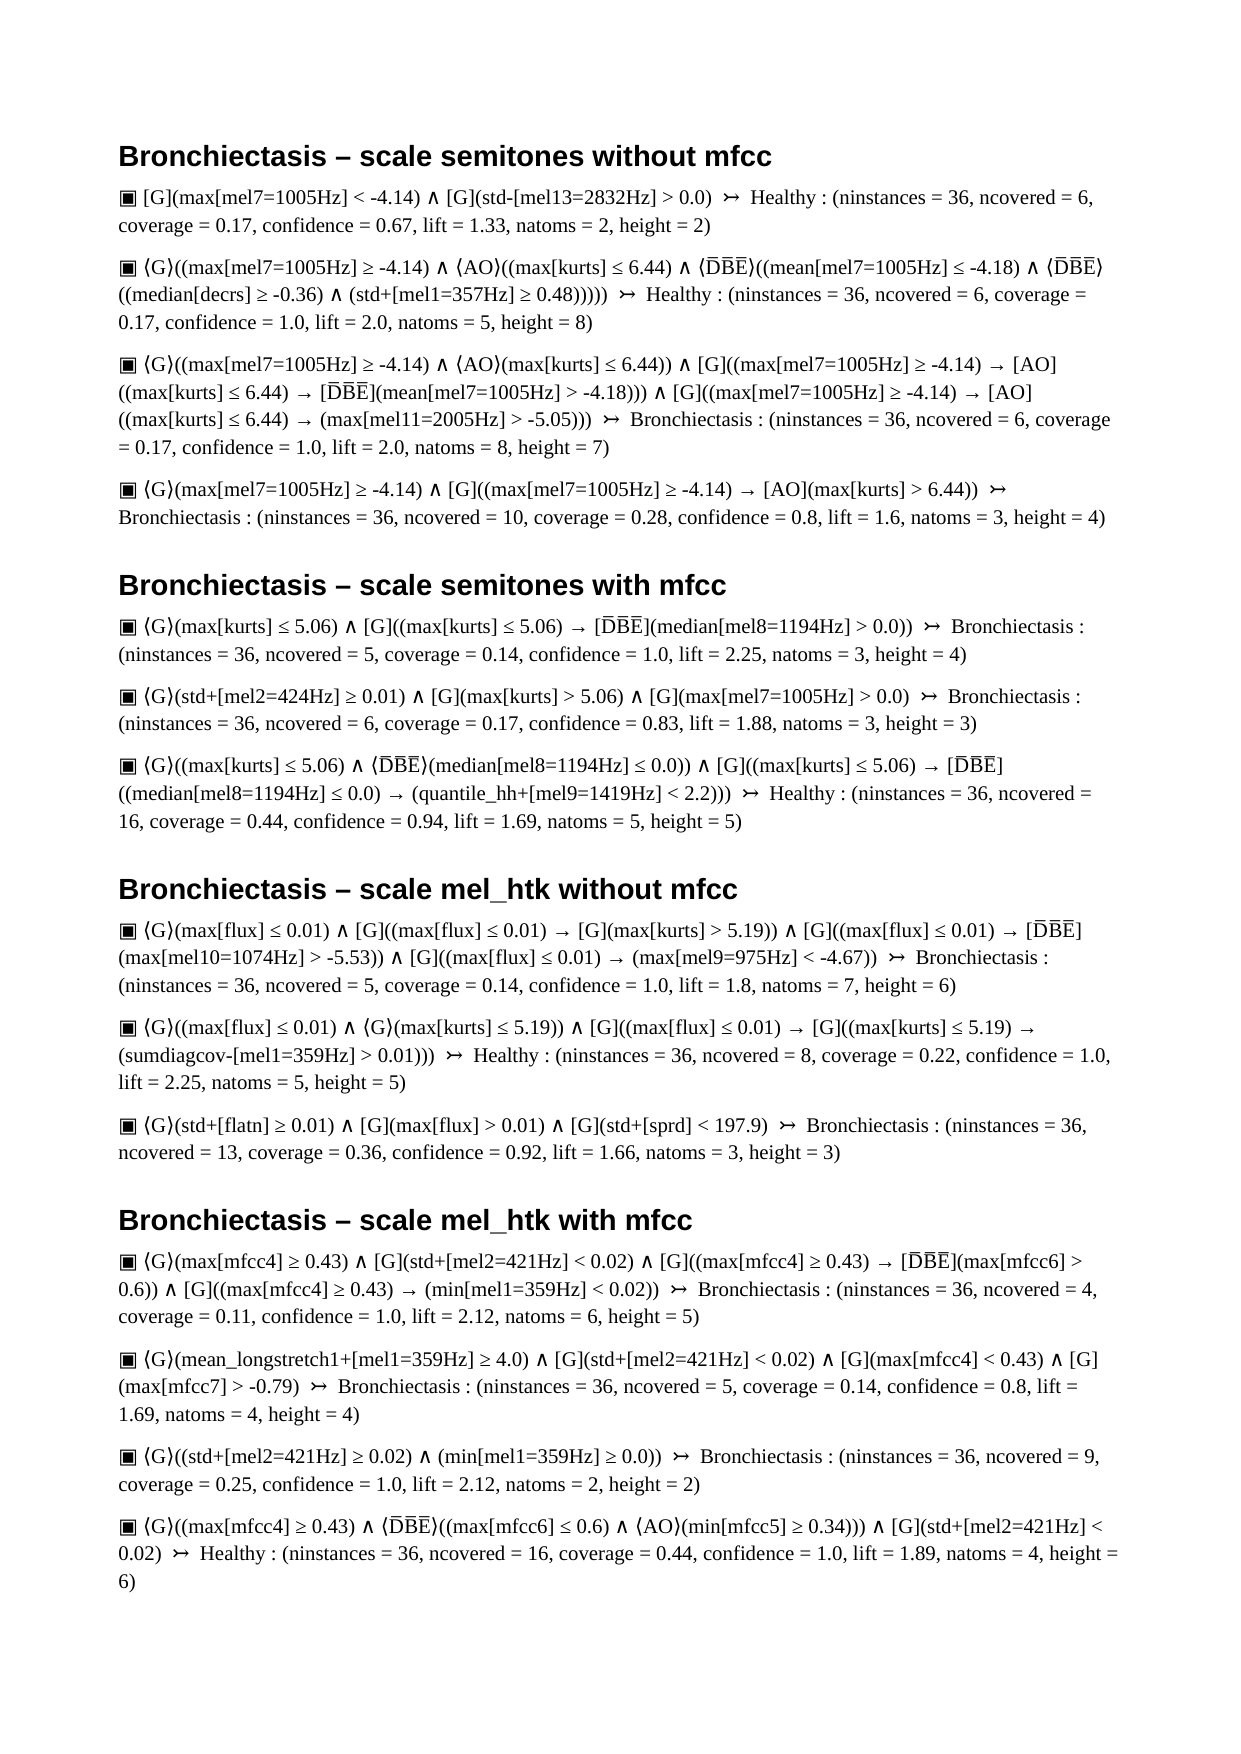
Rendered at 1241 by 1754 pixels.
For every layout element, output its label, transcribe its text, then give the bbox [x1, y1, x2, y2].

text ▣ ⟨G⟩(std+[flatn] ≥ 0.01) ∧ [G](max[flux] > 0.01) ∧ [G](std+[sprd] < 197.9) ↣ Bronchiectasis : (ninstances = 36, ncovered = 13, coverage = 0.36, confidence = 0.92, lift = 1.66, natoms = 3, height = 3) [118, 1112, 1122, 1164]
text ▣ ⟨G⟩(max[mel7=1005Hz] ≥ -4.14) ∧ [G]((max[mel7=1005Hz] ≥ -4.14) → [AO](max[kurts] > 6.44)) ↣ Bronchiectasis : (ninstances = 36, ncovered = 10, coverage = 0.28, confidence = 0.8, lift = 1.6, natoms = 3, height = 4) [118, 477, 1122, 529]
text ▣ ⟨G⟩(max[mfcc4] ≥ 0.43) ∧ [G](std+[mel2=421Hz] < 0.02) ∧ [G]((max[mfcc4] ≥ 0.43) → [D̅B̅E̅](max[mfcc6] > 0.6)) ∧ [G]((max[mfcc4] ≥ 0.43) → (min[mel1=359Hz] < 0.02)) ↣ Bronchiectasis : (ninstances = 36, ncovered = 4, coverage = 0.11, confidence = 1.0, lift = 2.12, natoms = 6, height = 5) [118, 1249, 1122, 1328]
subtitle Bronchiectasis – scale semitones without mfcc [118, 139, 1122, 172]
text ▣ ⟨G⟩(max[kurts] ≤ 5.06) ∧ [G]((max[kurts] ≤ 5.06) → [D̅B̅E̅](median[mel8=1194Hz] > 0.0)) ↣ Bronchiectasis : (ninstances = 36, ncovered = 5, coverage = 0.14, confidence = 1.0, lift = 2.25, natoms = 3, height = 4) [118, 614, 1122, 666]
text ▣ [G](max[mel7=1005Hz] < -4.14) ∧ [G](std-[mel13=2832Hz] > 0.0) ↣ Healthy : (ninstances = 36, ncovered = 6, coverage = 0.17, confidence = 0.67, lift = 1.33, natoms = 2, height = 2) [118, 185, 1122, 237]
text ▣ ⟨G⟩((max[mfcc4] ≥ 0.43) ∧ ⟨D̅B̅E̅⟩((max[mfcc6] ≤ 0.6) ∧ ⟨AO⟩(min[mfcc5] ≥ 0.34))) ∧ [G](std+[mel2=421Hz] < 0.02) ↣ Healthy : (ninstances = 36, ncovered = 16, coverage = 0.44, confidence = 1.0, lift = 1.89, natoms = 4, height = 6) [118, 1514, 1122, 1593]
text ▣ ⟨G⟩(max[flux] ≤ 0.01) ∧ [G]((max[flux] ≤ 0.01) → [G](max[kurts] > 5.19)) ∧ [G]((max[flux] ≤ 0.01) → [D̅B̅E̅](max[mel10=1074Hz] > -5.53)) ∧ [G]((max[flux] ≤ 0.01) → (max[mel9=975Hz] < -4.67)) ↣ Bronchiectasis : (ninstances = 36, ncovered = 5, coverage = 0.14, confidence = 1.0, lift = 1.8, natoms = 7, height = 6) [118, 918, 1122, 997]
subtitle Bronchiectasis – scale mel_htk without mfcc [118, 872, 1122, 905]
subtitle Bronchiectasis – scale semitones with mfcc [118, 568, 1122, 601]
text ▣ ⟨G⟩((max[kurts] ≤ 5.06) ∧ ⟨D̅B̅E̅⟩(median[mel8=1194Hz] ≤ 0.0)) ∧ [G]((max[kurts] ≤ 5.06) → [D̅B̅E̅]((median[mel8=1194Hz] ≤ 0.0) → (quantile_hh+[mel9=1419Hz] < 2.2))) ↣ Healthy : (ninstances = 36, ncovered = 16, coverage = 0.44, confidence = 0.94, lift = 1.69, natoms = 5, height = 5) [118, 753, 1122, 833]
text ▣ ⟨G⟩((max[mel7=1005Hz] ≥ -4.14) ∧ ⟨AO⟩((max[kurts] ≤ 6.44) ∧ ⟨D̅B̅E̅⟩((mean[mel7=1005Hz] ≤ -4.18) ∧ ⟨D̅B̅E̅⟩((median[decrs] ≥ -0.36) ∧ (std+[mel1=357Hz] ≥ 0.48))))) ↣ Healthy : (ninstances = 36, ncovered = 6, coverage = 0.17, confidence = 1.0, lift = 2.0, natoms = 5, height = 8) [118, 255, 1122, 334]
text ▣ ⟨G⟩((max[mel7=1005Hz] ≥ -4.14) ∧ ⟨AO⟩(max[kurts] ≤ 6.44)) ∧ [G]((max[mel7=1005Hz] ≥ -4.14) → [AO]((max[kurts] ≤ 6.44) → [D̅B̅E̅](mean[mel7=1005Hz] > -4.18))) ∧ [G]((max[mel7=1005Hz] ≥ -4.14) → [AO]((max[kurts] ≤ 6.44) → (max[mel11=2005Hz] > -5.05))) ↣ Bronchiectasis : (ninstances = 36, ncovered = 6, coverage = 0.17, confidence = 1.0, lift = 2.0, natoms = 8, height = 7) [118, 352, 1122, 459]
subtitle Bronchiectasis – scale mel_htk with mfcc [118, 1203, 1122, 1237]
text ▣ ⟨G⟩(mean_longstretch1+[mel1=359Hz] ≥ 4.0) ∧ [G](std+[mel2=421Hz] < 0.02) ∧ [G](max[mfcc4] < 0.43) ∧ [G](max[mfcc7] > -0.79) ↣ Bronchiectasis : (ninstances = 36, ncovered = 5, coverage = 0.14, confidence = 0.8, lift = 1.69, natoms = 4, height = 4) [118, 1347, 1122, 1426]
text ▣ ⟨G⟩((std+[mel2=421Hz] ≥ 0.02) ∧ (min[mel1=359Hz] ≥ 0.0)) ↣ Bronchiectasis : (ninstances = 36, ncovered = 9, coverage = 0.25, confidence = 1.0, lift = 2.12, natoms = 2, height = 2) [118, 1444, 1122, 1496]
text ▣ ⟨G⟩((max[flux] ≤ 0.01) ∧ ⟨G⟩(max[kurts] ≤ 5.19)) ∧ [G]((max[flux] ≤ 0.01) → [G]((max[kurts] ≤ 5.19) → (sumdiagcov-[mel1=359Hz] > 0.01))) ↣ Healthy : (ninstances = 36, ncovered = 8, coverage = 0.22, confidence = 1.0, lift = 2.25, natoms = 5, height = 5) [118, 1015, 1122, 1094]
text ▣ ⟨G⟩(std+[mel2=424Hz] ≥ 0.01) ∧ [G](max[kurts] > 5.06) ∧ [G](max[mel7=1005Hz] > 0.0) ↣ Bronchiectasis : (ninstances = 36, ncovered = 6, coverage = 0.17, confidence = 0.83, lift = 1.88, natoms = 3, height = 3) [118, 684, 1122, 735]
